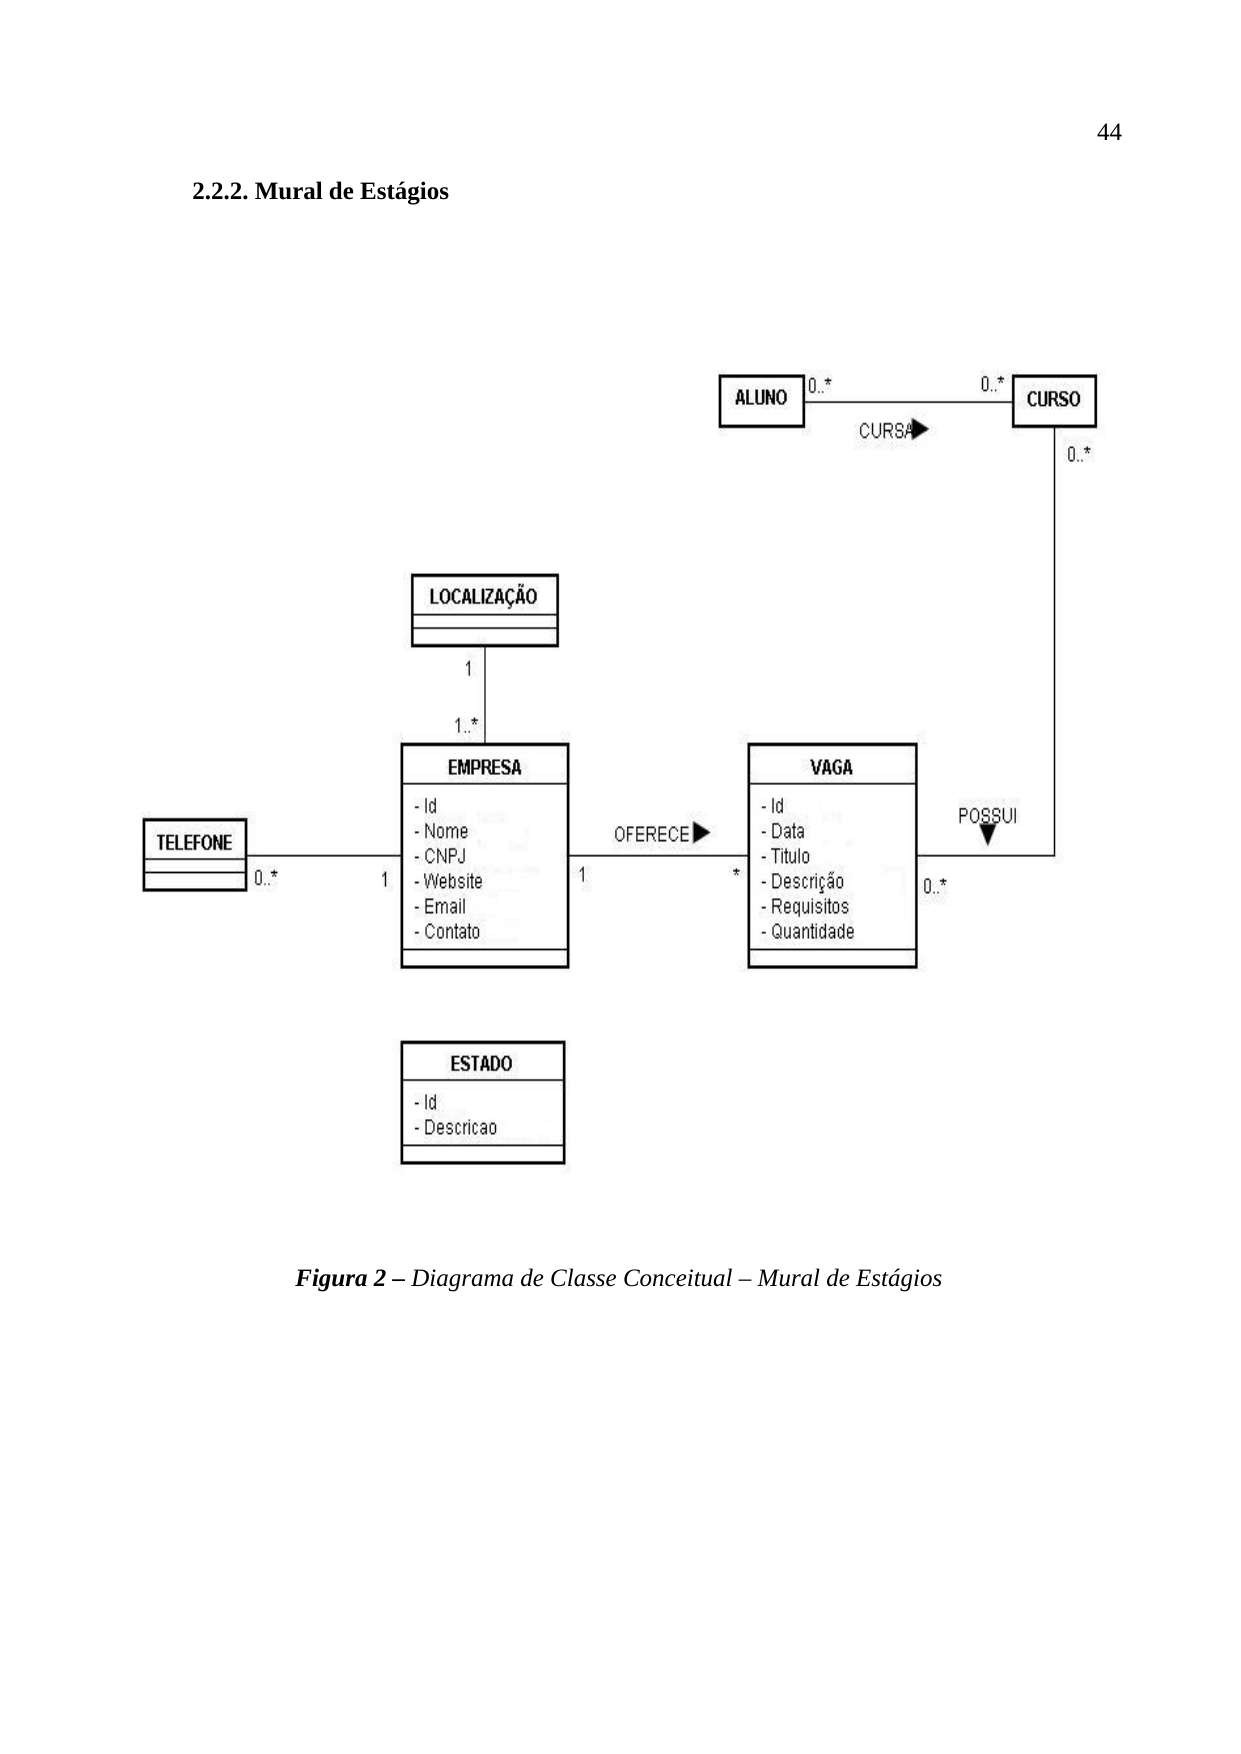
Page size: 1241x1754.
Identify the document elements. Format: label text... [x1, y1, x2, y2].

picture [131, 343, 1109, 1180]
text 2.2.2. Mural de Estágios [118, 177, 1122, 205]
text Figura 2 – Diagrama de Classe Conceitual – Mural de Estágios [118, 1264, 1122, 1292]
